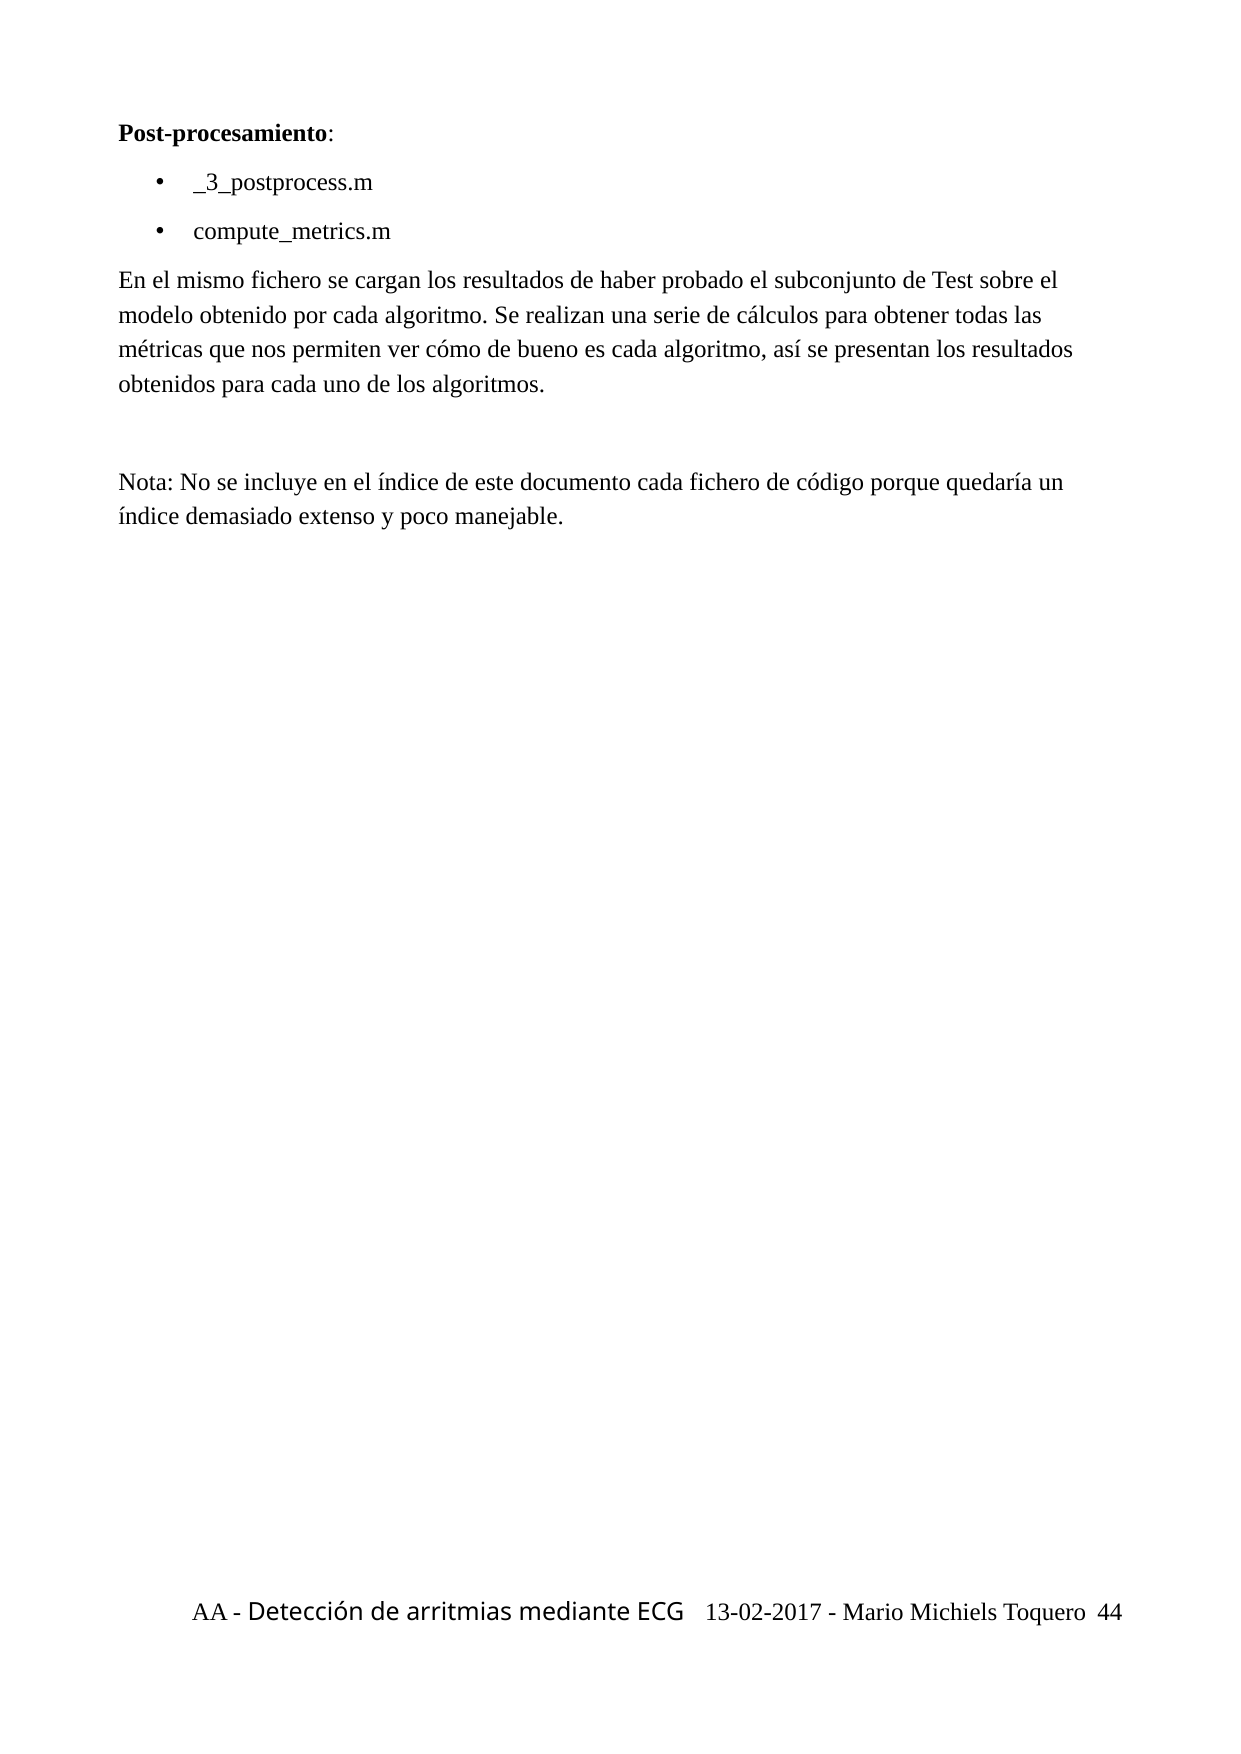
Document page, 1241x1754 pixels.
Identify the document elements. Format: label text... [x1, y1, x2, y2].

text Nota: No se incluye en el índice de este documento cada fichero de código porque quedaría un índice demasiado extenso y poco manejable. [118, 467, 1122, 530]
list _3_postprocess.m [156, 167, 1122, 196]
text Post-procesamiento: [118, 118, 1122, 147]
list compute_metrics.m [156, 216, 1122, 245]
text En el mismo fichero se cargan los resultados de haber probado el subconjunto de Test sobre el modelo obtenido por cada algoritmo. Se realizan una serie de cálculos para obtener todas las métricas que nos permiten ver cómo de bueno es cada algoritmo, así se presentan los resultados obtenidos para cada uno de los algoritmos. [118, 265, 1122, 397]
